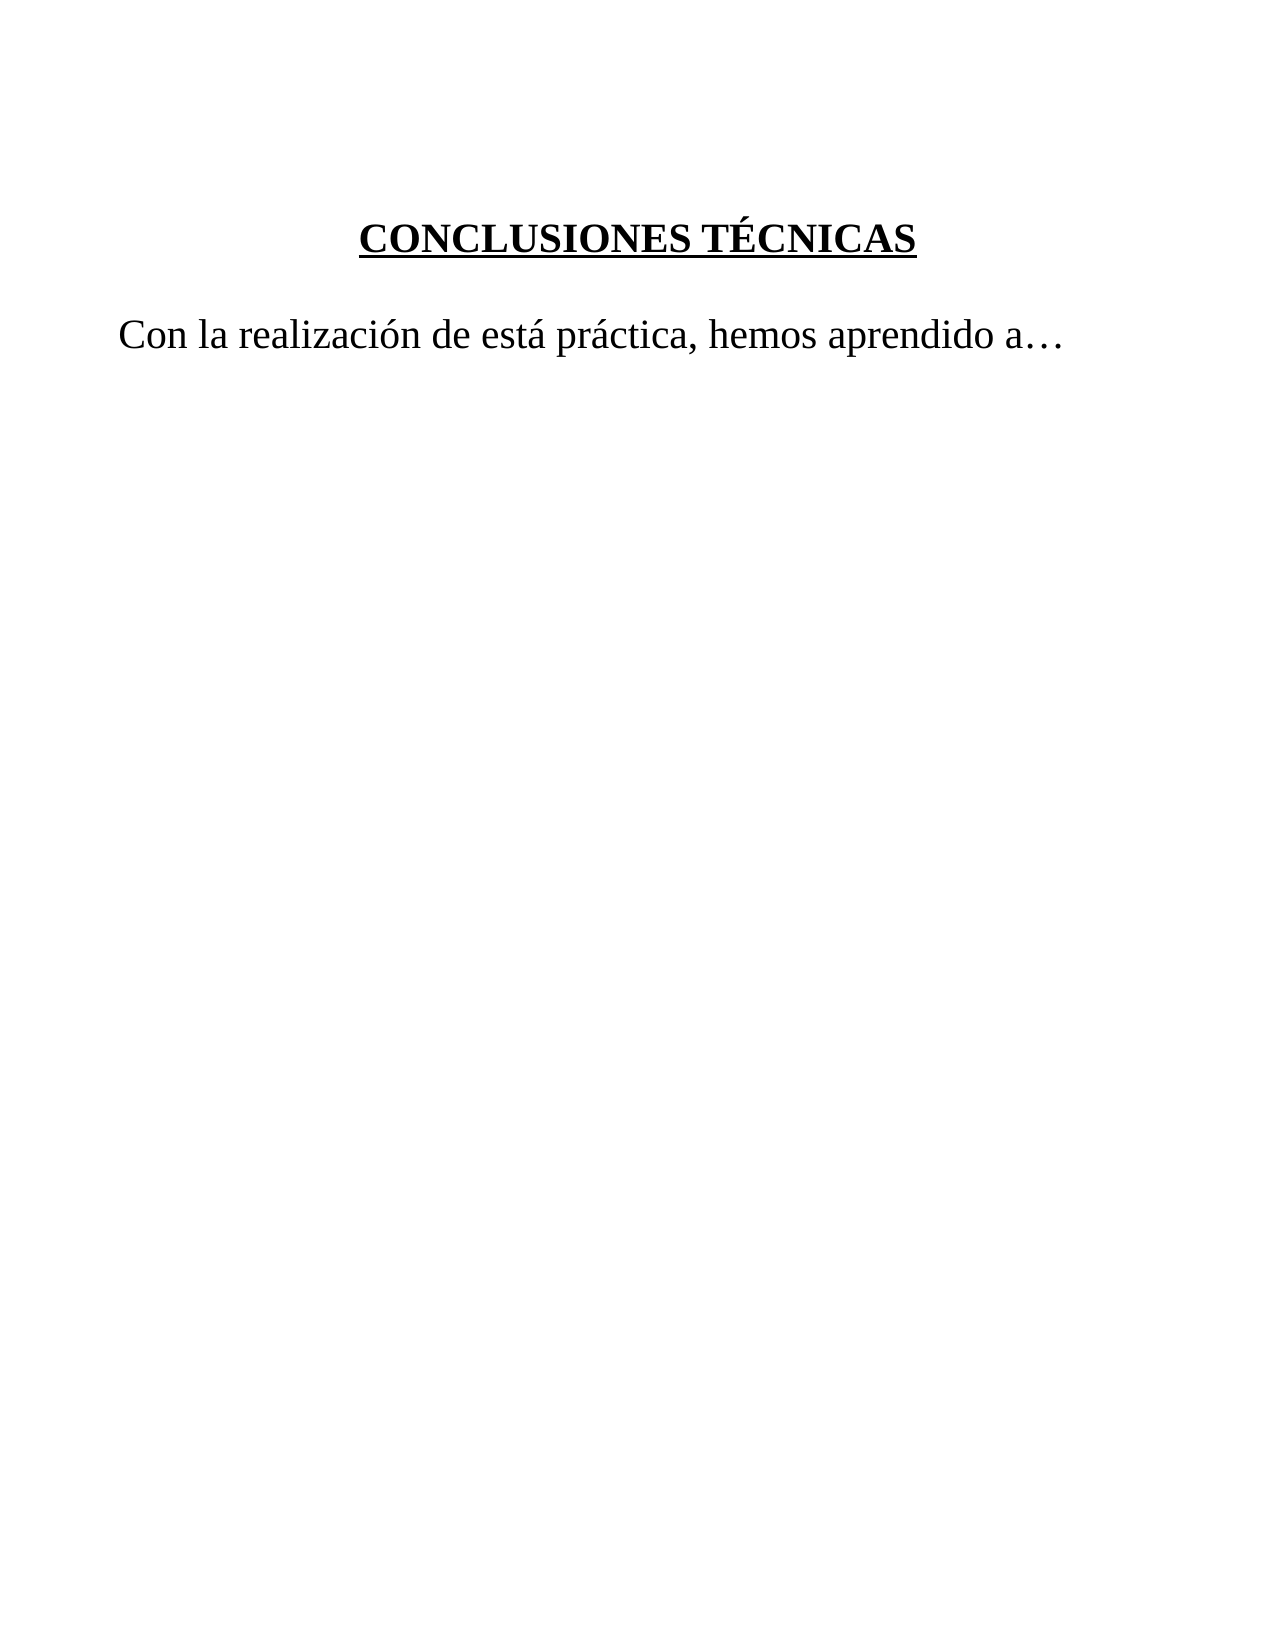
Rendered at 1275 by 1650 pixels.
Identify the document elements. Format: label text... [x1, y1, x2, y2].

text Con la realización de está práctica, hemos aprendido a… [118, 310, 1157, 358]
text CONCLUSIONES TÉCNICAS [118, 214, 1157, 262]
